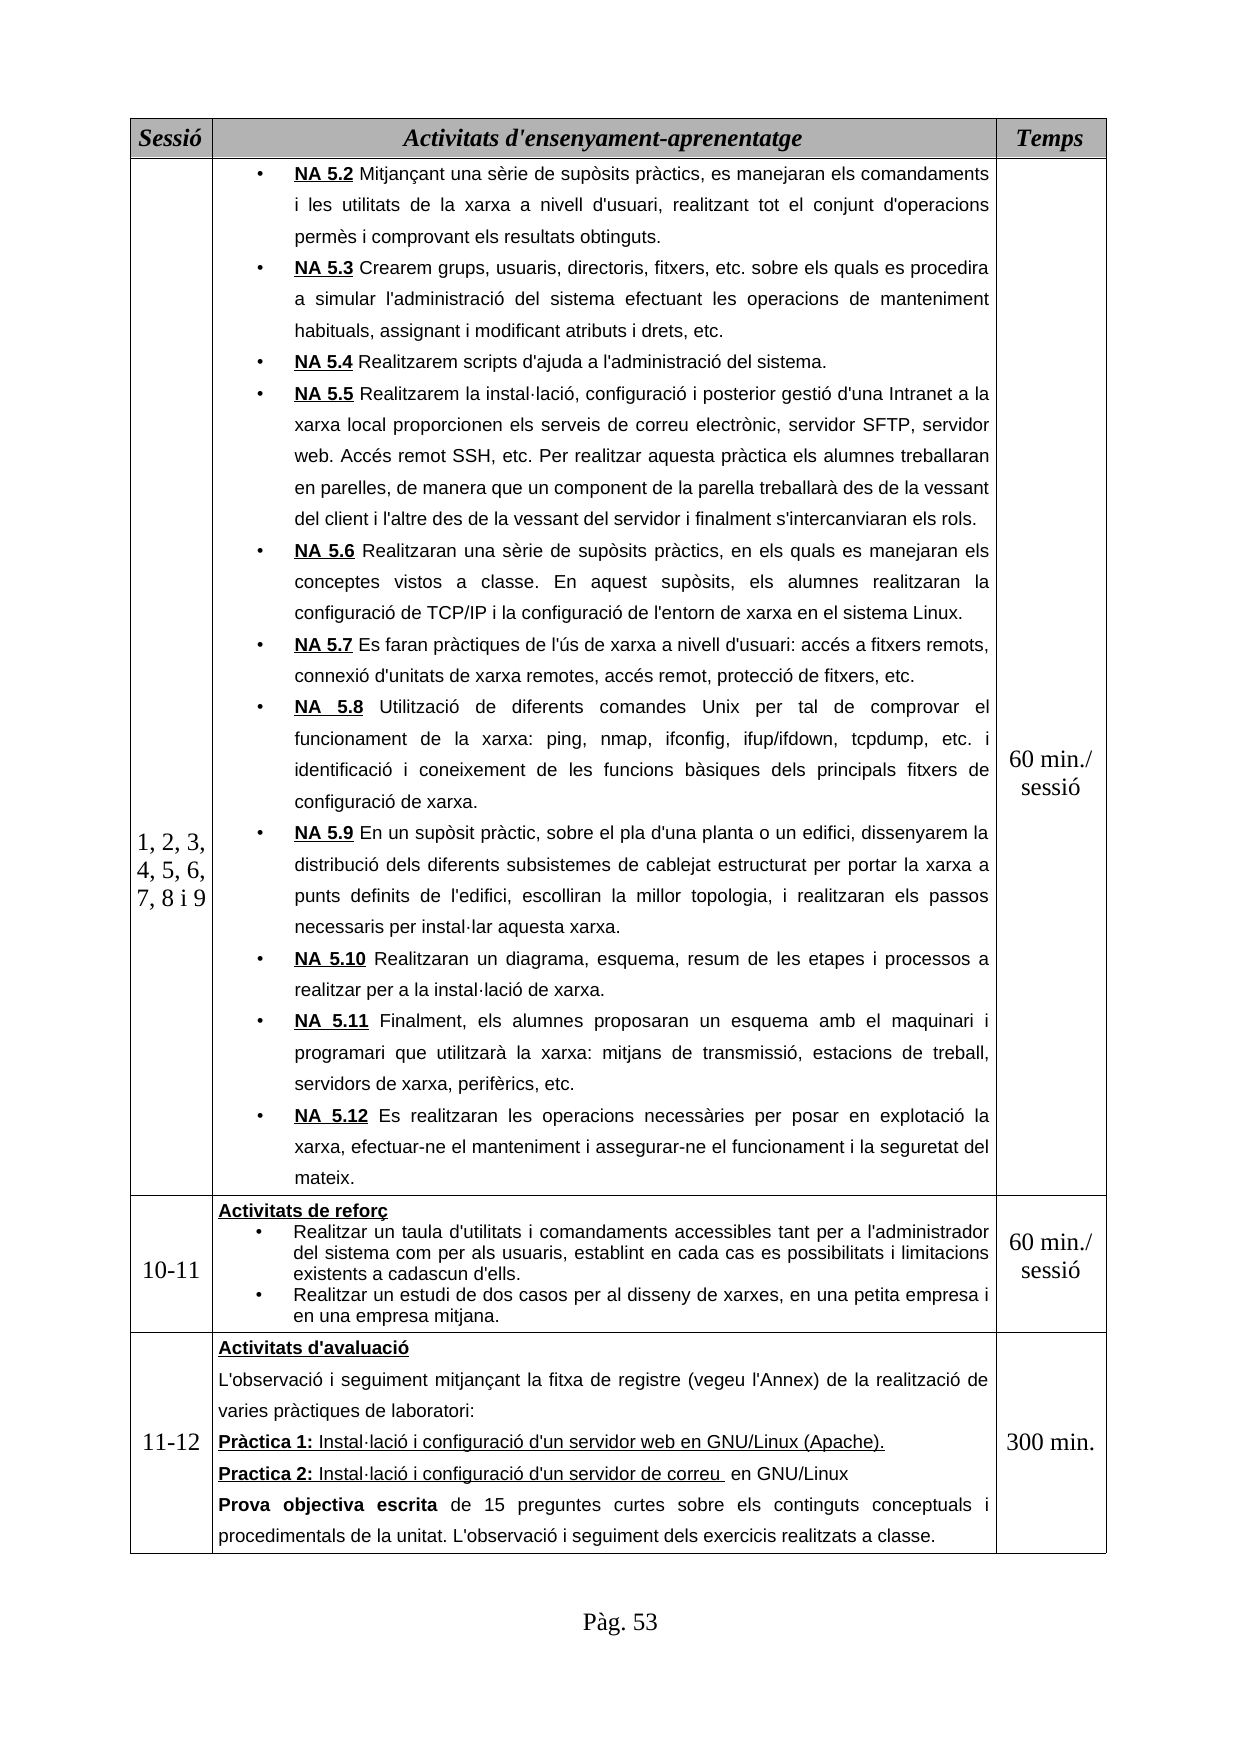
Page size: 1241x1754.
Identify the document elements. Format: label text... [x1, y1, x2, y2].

table_cell 60 min./ sessió [997, 1196, 1106, 1332]
table_header Temps [997, 119, 1106, 157]
table_cell 11-12 [131, 1333, 212, 1552]
table_cell 1, 2, 3, 4, 5, 6, 7, 8 3 1, 2, 3, 4, 5, 6, 7, 8 i 9 [131, 159, 212, 1194]
table_header Activitats d'ensenyament-aprenentatge [213, 119, 996, 157]
table_cell 300 min. [997, 1333, 1106, 1552]
table_cell NA 3. Activitats de desenvolupament de continguts Explicació oral amb el suport de documentació en forma de transparències digitals de: NA 3.1 L'administrador de la xarxa, funcions i tasques que exerceix. NA 3.2 Organització de la xarxa: NA 3.3 Serveis de xarxa en GNU/Linux: Serveis de comunicacions (DNS, DHCP, Proxy), Serveis d'accés remot i administració de fitxers remots ( FTP), Serveis web (Apache), Serveis de correu (IMAP i POP3), Serveis d'impressores (CUPS), etc. NA 3.4 Control remot de la xarxa. Terminals. Protocols TELNET, SSH. Accés remot a escriptoris. NA 3.5 Estacions clients. Tipus de clients. Estacions de treball, estacions lleugeres i estacions sense disc. NA 3.6 El sistema d'accés a la xarxa: assignació de noms i adreces, comptes d'usuaris, drets d'accés, perfils d'usuari, sistemes globals d'accés. NA 3.7 Serveis de xarxa GNU/Linux de directori i de gestió d'usuaris en xarxa (NIS, NFS, LDAP). NA 3.8 Control d'accés a serveis. Llibreries PAM.D. NA 3.9 Optimització de la xarxa: anàlisi de problemes i mesures correctores, protocols per a la gestió de xarxes. NA 3.10 Documentació del sistema. NA 4. Mitjançant la tècnica de brainstroming: Descriurem tots junts a la pissarra els serveis oferts per les xarxes d'àrea local i la seva corresponent gestió. Per parelles realitzaran les següents activitats: NA 5.1 Elaborar un esquema on s'estableixin les funcions d'administració diferenciant-ho clarament de la resta d'usuaris. NA 5.2 Mitjançant una sèrie de supòsits pràctics, es manejaran els comandaments i les utilitats de la xarxa a nivell d'usuari, realitzant tot el conjunt d'operacions permès i comprovant els resultats obtinguts. NA 5.3 Crearem grups, usuaris, directoris, fitxers, etc. sobre els quals es procedira a simular l'administració del sistema efectuant les operacions de manteniment habituals, assignant i modificant atributs i drets, etc. NA 5.4 Realitzarem scripts d'ajuda a l'administració del sistema. NA 5.5 Realitzarem la instal·lació, configuració i posterior gestió d'una Intranet a la xarxa local proporcionen els serveis de correu electrònic, servidor SFTP, servidor web. Accés remot SSH, etc. Per realitzar aquesta pràctica els alumnes treballaran en parelles, de manera que un component de la parella treballarà des de la vessant del client i l'altre des de la vessant del servidor i finalment s'intercanviaran els rols. NA 5.6 Realitzaran una sèrie de supòsits pràctics, en els quals es manejaran els conceptes vistos a classe. En aquest supòsits, els alumnes realitzaran la configuració de TCP/IP i la configuració de l'entorn de xarxa en el sistema Linux. NA 5.7 Es faran pràctiques de l'ús de xarxa a nivell d'usuari: accés a fitxers remots, connexió d'unitats de xarxa remotes, accés remot, protecció de fitxers, etc. NA 5.8 Utilització de diferents comandes Unix per tal de comprovar el funcionament de la xarxa: ping, nmap, ifconfig, ifup/ifdown, tcpdump, etc. i identificació i coneixement de les funcions bàsiques dels principals fitxers de configuració de xarxa. NA 5.9 En un supòsit pràctic, sobre el pla d'una planta o un edifici, dissenyarem la distribució dels diferents subsistemes de cablejat estructurat per portar la xarxa a punts definits de l'edifici, escolliran la millor topologia, i realitzaran els passos necessaris per instal·lar aquesta xarxa. NA 5.10 Realitzaran un diagrama, esquema, resum de les etapes i processos a realitzar per a la instal·lació de xarxa. NA 5.11 Finalment, els alumnes proposaran un esquema amb el maquinari i programari que utilitzarà la xarxa: mitjans de transmissió, estacions de treball, servidors de xarxa, perifèrics, etc. NA 5.12 Es realitzaran les operacions necessàries per posar en explotació la xarxa, efectuar-ne el manteniment i assegurar-ne el funcionament i la seguretat del mateix. [213, 159, 996, 1194]
table_cell 10-11 [131, 1196, 212, 1332]
table_cell Activitats d'avaluació L'observació i seguiment mitjançant la fitxa de registre (vegeu l'Annex) de la realització de varies pràctiques de laboratori: Pràctica 1: Instal·lació i configuració d'un servidor web en GNU/Linux (Apache). Practica 2: Instal·lació i configuració d'un servidor de correu en GNU/Linux Prova objectiva escrita de 15 preguntes curtes sobre els continguts conceptuals i procedimentals de la unitat. L'observació i seguiment dels exercicis realitzats a classe. [213, 1333, 996, 1552]
table_cell 60 min./ sessió [997, 159, 1106, 1194]
table_cell Activitats de reforç Realitzar un taula d'utilitats i comandaments accessibles tant per a l'administrador del sistema com per als usuaris, establint en cada cas es possibilitats i limitacions existents a cadascun d'ells. Realitzar un estudi de dos casos per al disseny de xarxes, en una petita empresa i en una empresa mitjana. [213, 1196, 996, 1332]
table_header Sessió [131, 119, 212, 157]
